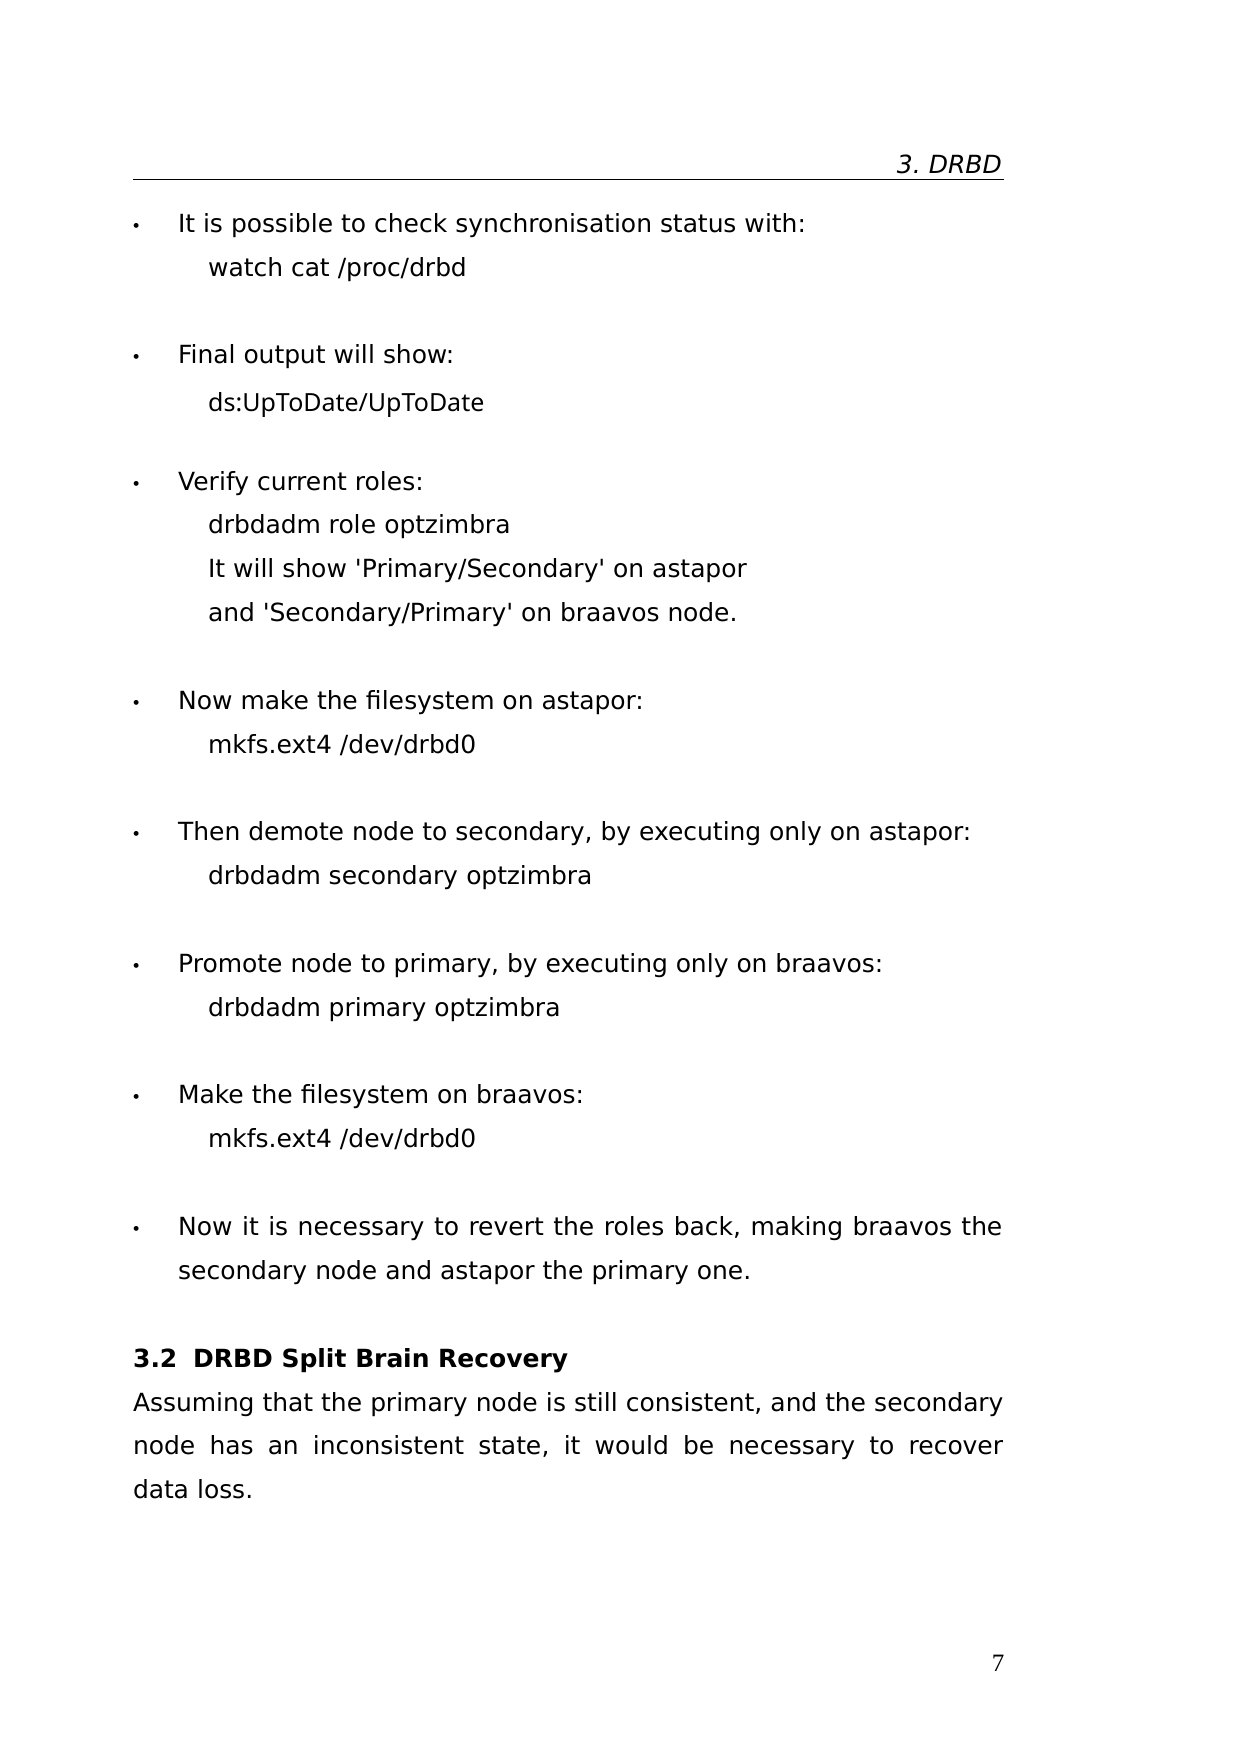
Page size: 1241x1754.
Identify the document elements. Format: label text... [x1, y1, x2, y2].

list Now make the filesystem on astapor: [133, 686, 1004, 715]
text Assuming that the primary node is still consistent, and the secondary node has an inconsistent state, it would be necessary to recover data loss. [133, 1388, 1004, 1505]
text watch cat /proc/drbd [133, 253, 1004, 282]
list Promote node to primary, by executing only on braavos: [133, 949, 1004, 978]
text drbdadm role optzimbra [133, 511, 1004, 540]
text drbdadm primary optzimbra [133, 993, 1004, 1022]
text mkfs.ext4 /dev/drbd0 [133, 730, 1004, 759]
list Make the filesystem on braavos: [133, 1081, 1004, 1110]
list Then demote node to secondary, by executing only on astapor: [133, 818, 1004, 847]
list Now it is necessary to revert the roles back, making braavos the secondary node and astapor the primary one. [133, 1212, 1004, 1285]
list Final output will show: [133, 340, 1004, 370]
list Verify current roles: [133, 467, 1004, 496]
text mkfs.ext4 /dev/drbd0 [133, 1124, 1004, 1154]
text and 'Secondary/Primary' on braavos node. [133, 598, 1004, 628]
text ds:UpToDate/UpToDate [133, 384, 1004, 418]
text drbdadm secondary optzimbra [133, 861, 1004, 891]
subtitle DRBD Split Brain Recovery [133, 1344, 1004, 1373]
list It is possible to check synchronisation status with: [133, 209, 1004, 238]
text It will show 'Primary/Secondary' on astapor [133, 554, 1004, 584]
